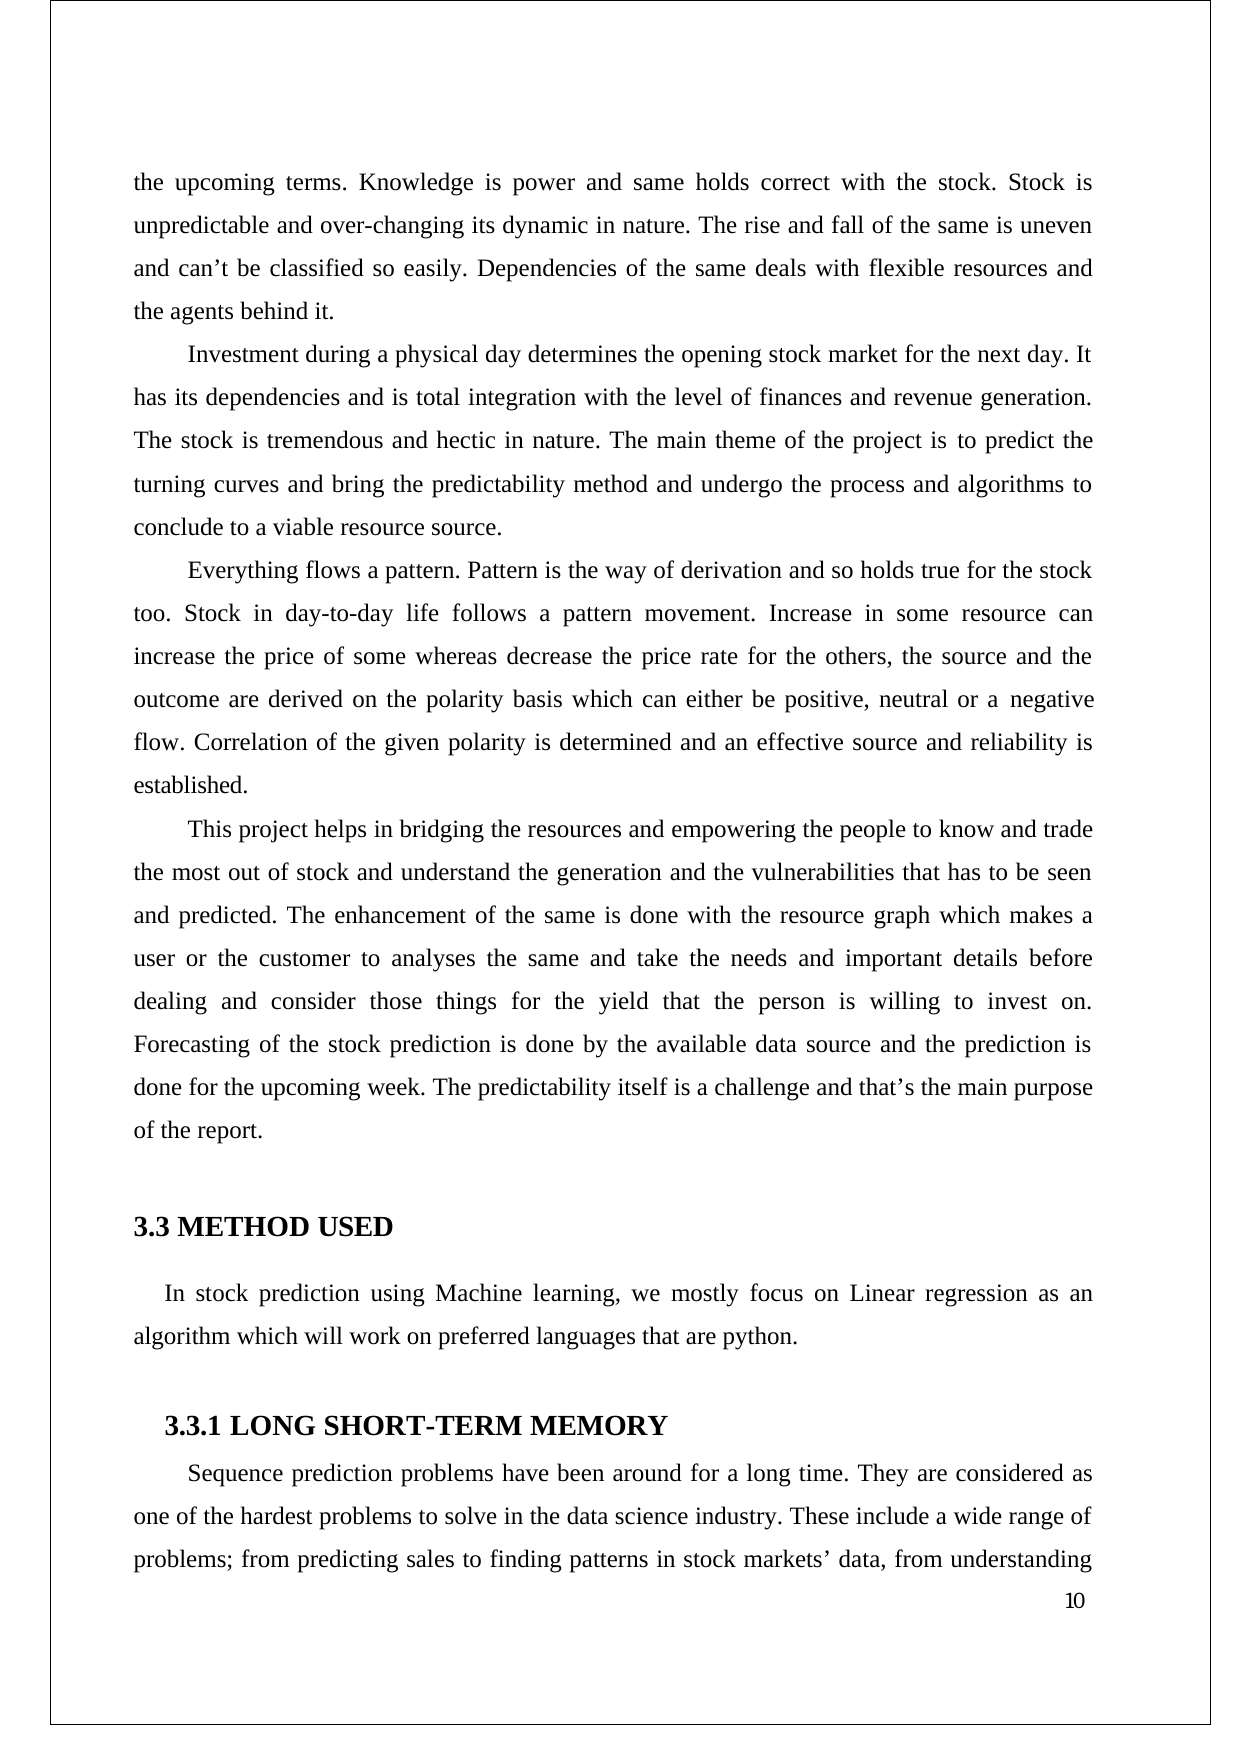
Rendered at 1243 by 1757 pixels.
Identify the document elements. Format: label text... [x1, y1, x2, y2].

text Investment during a physical day determines the opening stock market for the next day. It has its dependencies and is total integration with the level of finances and revenue generation. The stock is tremendous and hectic in nature. The main theme of the project is to predict the turning curves and bring the predictability method and undergo the process and algorithms to conclude to a viable resource source. [133, 339, 1093, 541]
text Sequence prediction problems have been around for a long time. They are considered as one of the hardest problems to solve in the data science industry. These include a wide range of problems; from predicting sales to finding patterns in stock markets’ data, from understanding [133, 1458, 1093, 1573]
subtitle METHOD USED [133, 1209, 1178, 1243]
text Everything flows a pattern. Pattern is the way of derivation and so holds true for the stock too. Stock in day-to-day life follows a pattern movement. Increase in some resource can increase the price of some whereas decrease the price rate for the others, the source and the outcome are derived on the polarity basis which can either be positive, neutral or a negative flow. Correlation of the given polarity is determined and an effective source and reliability is established. [133, 555, 1094, 799]
text the upcoming terms. Knowledge is power and same holds correct with the stock. Stock is unpredictable and over-changing its dynamic in nature. The rise and fall of the same is uneven and can’t be classified so easily. Dependencies of the same deals with flexible resources and the agents behind it. [133, 167, 1093, 325]
text This project helps in bridging the resources and empowering the people to know and trade the most out of stock and understand the generation and the vulnerabilities that has to be seen and predicted. The enhancement of the same is done with the resource graph which makes a user or the customer to analyses the same and take the needs and important details before dealing and consider those things for the yield that the person is willing to invest on. Forecasting of the stock prediction is done by the available data source and the prediction is done for the upcoming week. The predictability itself is a challenge and that’s the main purpose of the report. [133, 814, 1093, 1144]
text In stock prediction using Machine learning, we mostly focus on Linear regression as an algorithm which will work on preferred languages that are python. [133, 1278, 1178, 1350]
subtitle LONG SHORT-TERM MEMORY [164, 1408, 1178, 1441]
